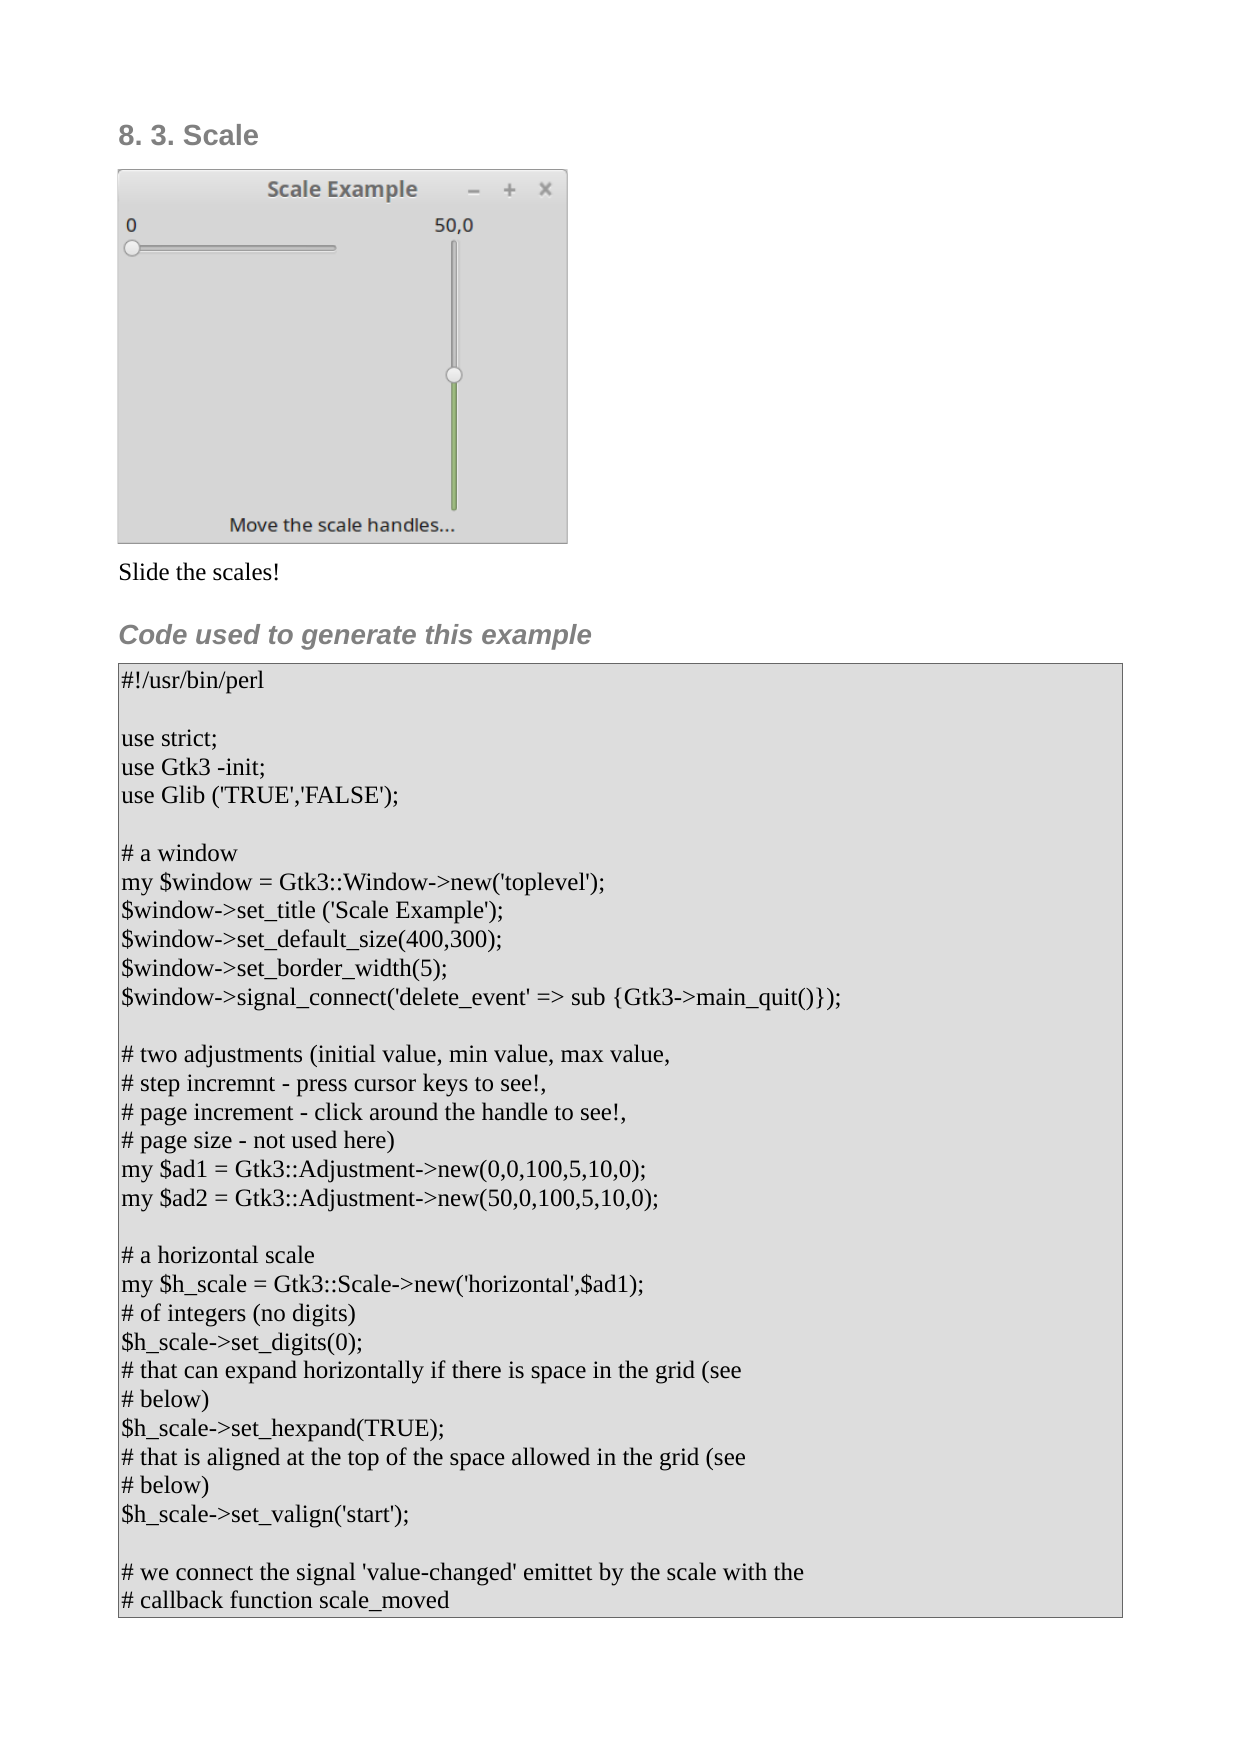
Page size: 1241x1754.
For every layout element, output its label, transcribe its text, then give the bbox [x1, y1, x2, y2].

text $h_scale->set_hexpand(TRUE); [119, 1410, 1122, 1439]
text $window->signal_connect('delete_event' => sub {Gtk3->main_quit()}); [119, 979, 1122, 1008]
text # we connect the signal 'value-changed' emittet by the scale with the [119, 1554, 1122, 1583]
text # of integers (no digits) [119, 1295, 1122, 1324]
text use Glib ('TRUE','FALSE'); [119, 778, 1122, 806]
text $h_scale->set_valign('start'); [119, 1496, 1122, 1525]
text my $ad2 = Gtk3::Adjustment->new(50,0,100,5,10,0); [119, 1180, 1122, 1209]
text $window->set_border_width(5); [119, 950, 1122, 979]
text use strict; [119, 720, 1122, 749]
text # step incremnt - press cursor keys to see!, [119, 1065, 1122, 1094]
text # below) [119, 1468, 1122, 1496]
text # page size - not used here) [119, 1123, 1122, 1151]
subtitle 8. 3. Scale [118, 118, 1122, 152]
text $window->set_default_size(400,300); [119, 921, 1122, 950]
text # a horizontal scale [119, 1238, 1122, 1266]
text # two adjustments (initial value, min value, max value, [119, 1036, 1122, 1065]
text #!/usr/bin/perl [119, 664, 1122, 691]
text my $ad1 = Gtk3::Adjustment->new(0,0,100,5,10,0); [119, 1151, 1122, 1180]
text my $window = Gtk3::Window->new('toplevel'); [119, 864, 1122, 893]
text # page increment - click around the handle to see!, [119, 1094, 1122, 1123]
text Slide the scales! [118, 557, 1122, 585]
text $window->set_title ('Scale Example'); [119, 893, 1122, 921]
text # a window [119, 835, 1122, 864]
picture [117, 169, 568, 544]
text # that can expand horizontally if there is space in the grid (see [119, 1353, 1122, 1381]
subtitle Code used to generate this example [118, 618, 1122, 650]
text use Gtk3 -init; [119, 749, 1122, 778]
text # callback function scale_moved [119, 1583, 1122, 1617]
text my $h_scale = Gtk3::Scale->new('horizontal',$ad1); [119, 1266, 1122, 1295]
text # below) [119, 1381, 1122, 1410]
text # that is aligned at the top of the space allowed in the grid (see [119, 1439, 1122, 1468]
text $h_scale->set_digits(0); [119, 1324, 1122, 1353]
